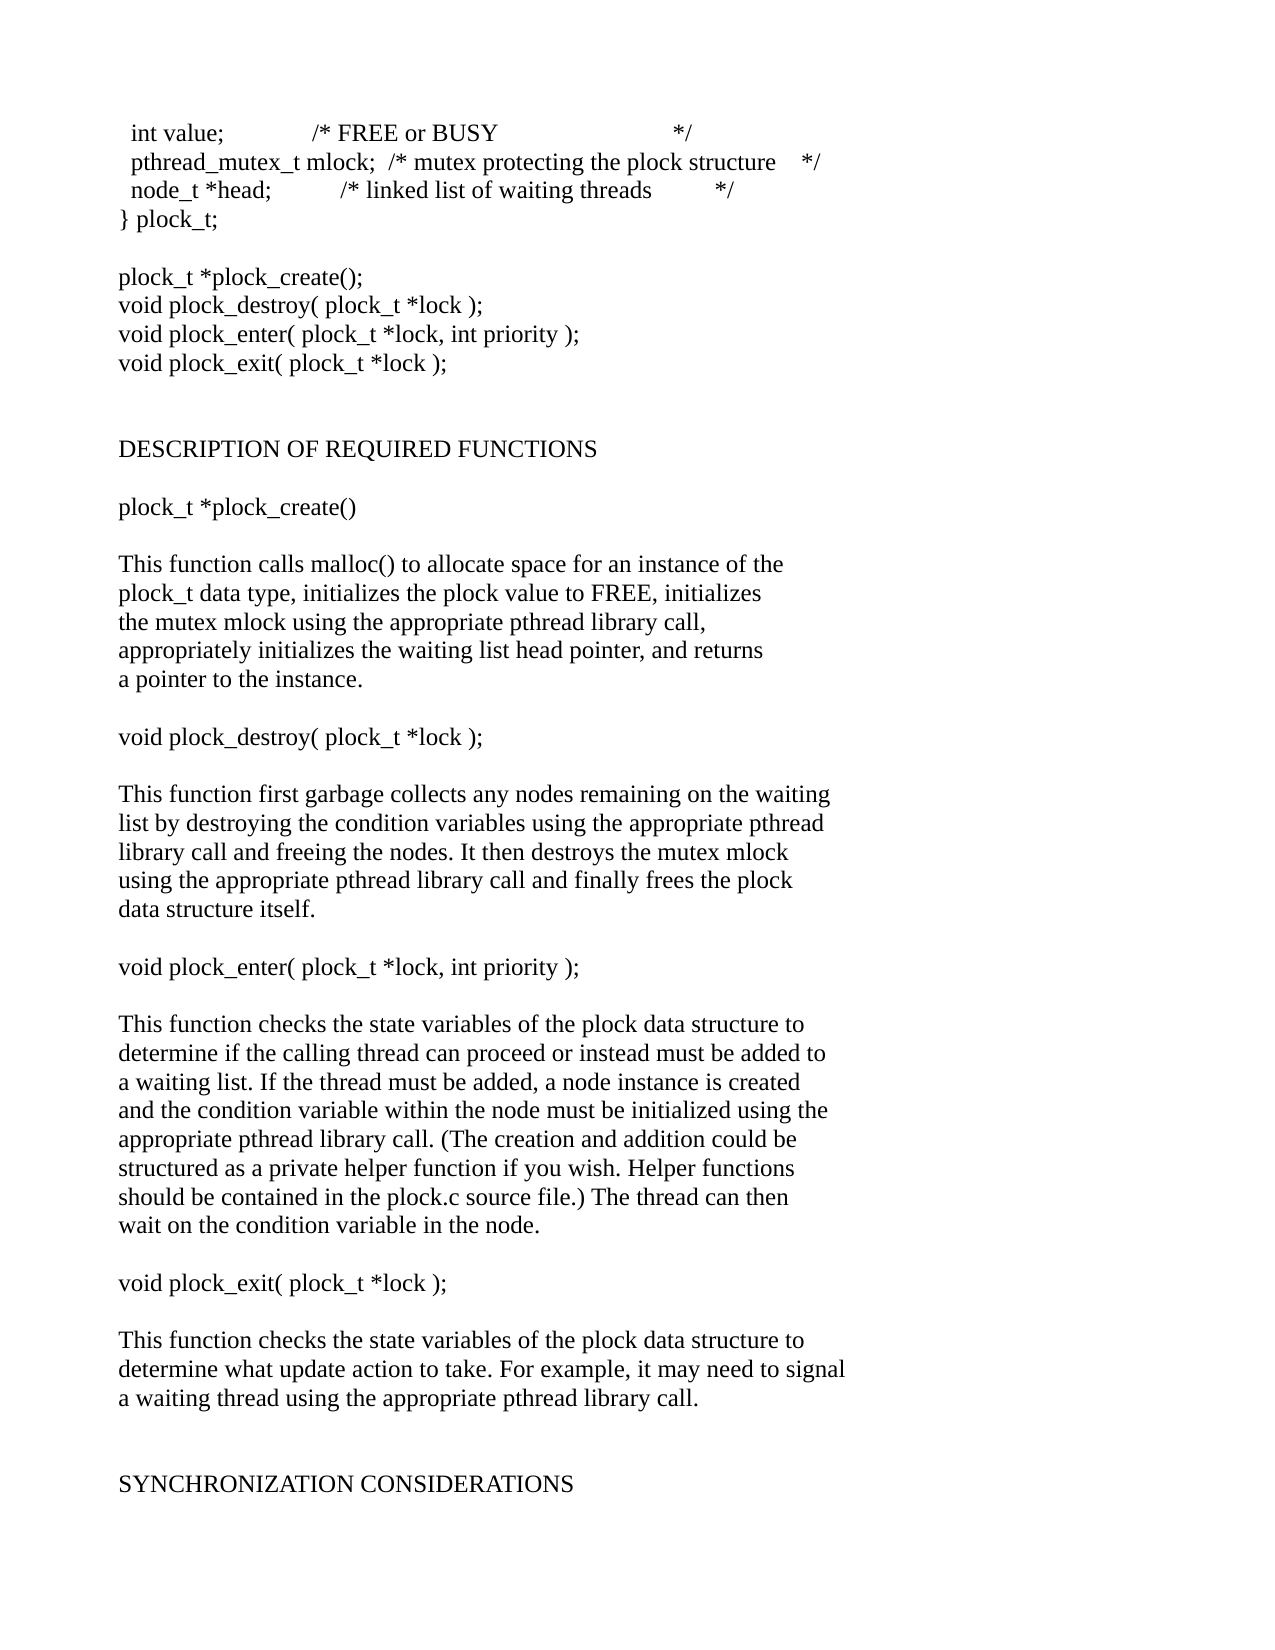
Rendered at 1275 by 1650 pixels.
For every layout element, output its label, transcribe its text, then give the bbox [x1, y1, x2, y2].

text determine what update action to take. For example, it may need to signal [118, 1354, 1157, 1383]
text determine if the calling thread can proceed or instead must be added to [118, 1038, 1157, 1067]
text a pointer to the instance. [118, 664, 1157, 693]
text wait on the condition variable in the node. [118, 1211, 1157, 1239]
text plock_t data type, initializes the plock value to FREE, initializes [118, 578, 1157, 607]
text void plock_enter( plock_t *lock, int priority ); [118, 319, 1157, 348]
text void plock_destroy( plock_t *lock ); [118, 291, 1157, 319]
text void plock_exit( plock_t *lock ); [118, 1268, 1157, 1297]
text void plock_enter( plock_t *lock, int priority ); [118, 952, 1157, 981]
text plock_t *plock_create(); [118, 262, 1157, 291]
text library call and freeing the nodes. It then destroys the mutex mlock [118, 837, 1157, 866]
text plock_t *plock_create() [118, 492, 1157, 521]
text void plock_exit( plock_t *lock ); [118, 348, 1157, 377]
text This function checks the state variables of the plock data structure to [118, 1009, 1157, 1038]
text and the condition variable within the node must be initialized using the [118, 1096, 1157, 1124]
text a waiting list. If the thread must be added, a node instance is created [118, 1067, 1157, 1096]
text a waiting thread using the appropriate pthread library call. [118, 1383, 1157, 1412]
text int value; /* FREE or BUSY */ [118, 118, 1157, 147]
text SYNCHRONIZATION CONSIDERATIONS [118, 1469, 1157, 1498]
text structured as a private helper function if you wish. Helper functions [118, 1153, 1157, 1182]
text appropriately initializes the waiting list head pointer, and returns [118, 636, 1157, 664]
text the mutex mlock using the appropriate pthread library call, [118, 607, 1157, 636]
text } plock_t; [118, 204, 1157, 233]
text appropriate pthread library call. (The creation and addition could be [118, 1124, 1157, 1153]
text node_t *head; /* linked list of waiting threads */ [118, 176, 1157, 204]
text This function first garbage collects any nodes remaining on the waiting [118, 779, 1157, 808]
text void plock_destroy( plock_t *lock ); [118, 722, 1157, 751]
text pthread_mutex_t mlock; /* mutex protecting the plock structure */ [118, 147, 1157, 176]
text This function checks the state variables of the plock data structure to [118, 1326, 1157, 1354]
text This function calls malloc() to allocate space for an instance of the [118, 549, 1157, 578]
text DESCRIPTION OF REQUIRED FUNCTIONS [118, 434, 1157, 463]
text list by destroying the condition variables using the appropriate pthread [118, 808, 1157, 837]
text using the appropriate pthread library call and finally frees the plock [118, 866, 1157, 894]
text data structure itself. [118, 894, 1157, 923]
text should be contained in the plock.c source file.) The thread can then [118, 1182, 1157, 1211]
